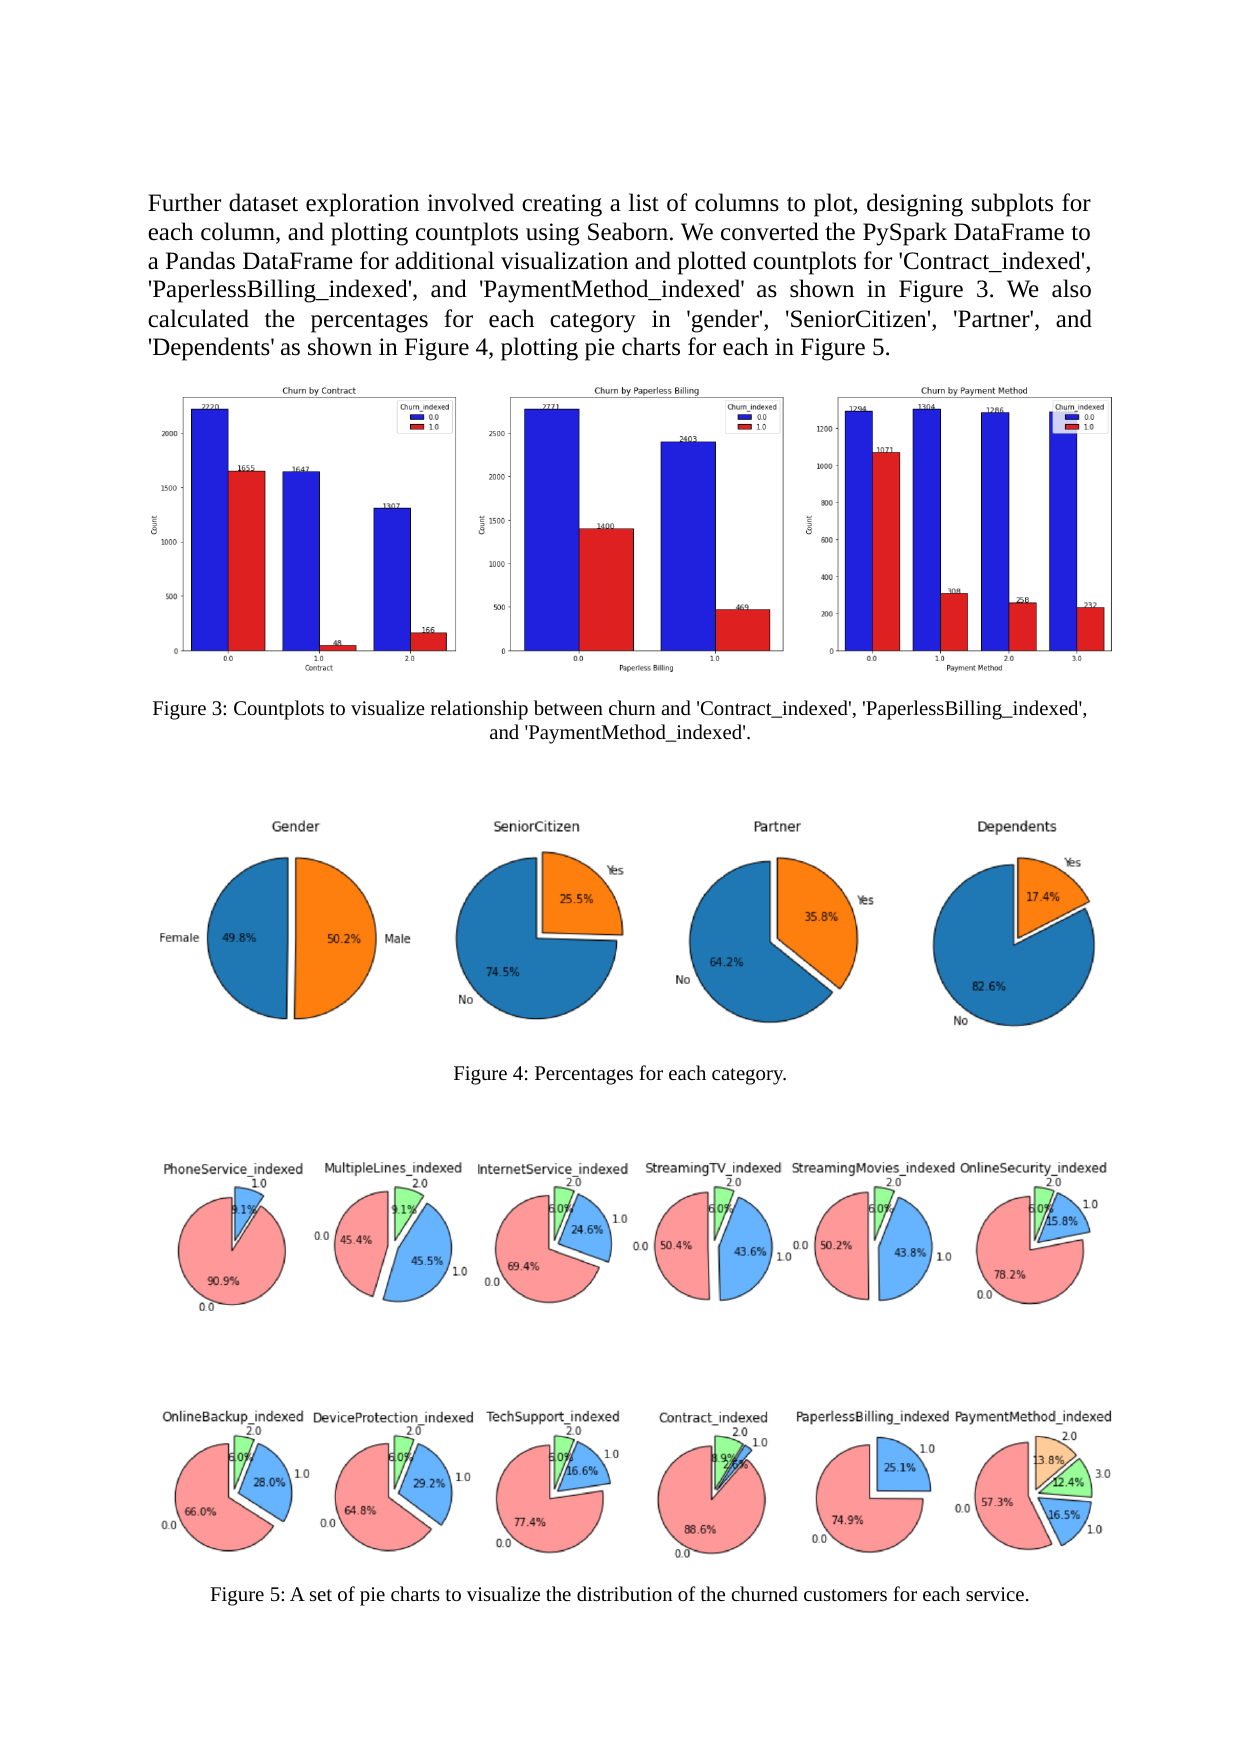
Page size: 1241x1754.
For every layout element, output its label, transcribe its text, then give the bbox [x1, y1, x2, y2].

text Figure 3: Countplots to visualize relationship between churn and 'Contract_indexed', 'PaperlessBilling_indexed', and 'PaymentMethod_indexed'. [148, 696, 1093, 744]
text Further dataset exploration involved creating a list of columns to plot, designing subplots for each column, and plotting countplots using Seaborn. We converted the PySpark DataFrame to a Pandas DataFrame for additional visualization and plotted countplots for 'Contract_indexed', 'PaperlessBilling_indexed', and 'PaymentMethod_indexed' as shown in Figure 3. We also calculated the percentages for each category in 'gender', 'SeniorCitizen', 'Partner', and 'Dependents' as shown in Figure 4, plotting pie charts for each in Figure 5. [148, 188, 1093, 361]
text Figure 5: A set of pie charts to visualize the distribution of the churned customers for each service. [148, 1582, 1093, 1606]
text Figure 4: Percentages for each category. [148, 1061, 1093, 1085]
